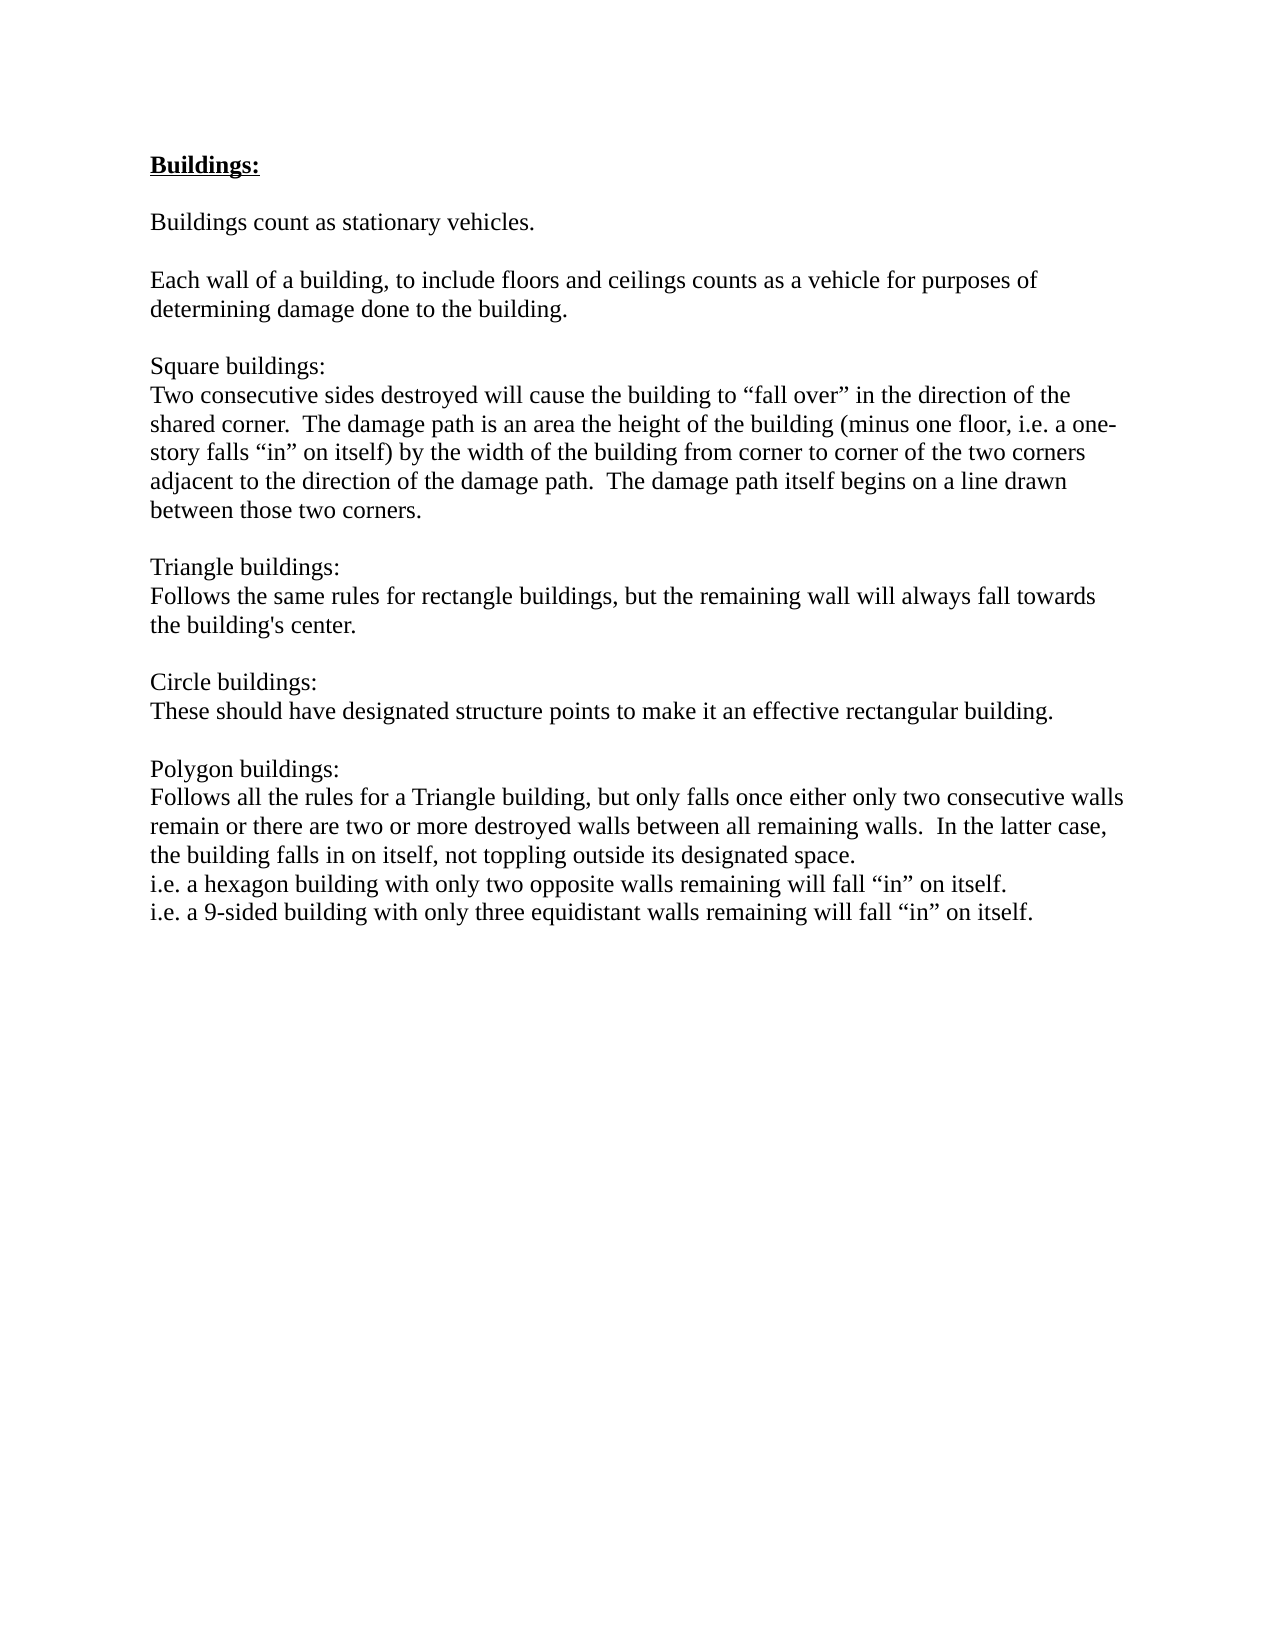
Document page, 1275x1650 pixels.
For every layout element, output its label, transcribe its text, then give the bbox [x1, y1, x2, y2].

text Triangle buildings: [150, 552, 1125, 581]
text Two consecutive sides destroyed will cause the building to “fall over” in the direction of the shared corner. The damage path is an area the height of the building (minus one floor, i.e. a one-story falls “in” on itself) by the width of the building from corner to corner of the two corners adjacent to the direction of the damage path. The damage path itself begins on a line drawn between those two corners. [150, 380, 1125, 524]
text Each wall of a building, to include floors and ceilings counts as a vehicle for purposes of determining damage done to the building. [150, 265, 1125, 322]
text These should have designated structure points to make it an effective rectangular building. [150, 696, 1125, 725]
text Buildings: [150, 150, 1125, 179]
text Square buildings: [150, 351, 1125, 380]
text Buildings count as stationary vehicles. [150, 207, 1125, 236]
text i.e. a hexagon building with only two opposite walls remaining will fall “in” on itself. [150, 869, 1125, 897]
text Polygon buildings: [150, 754, 1125, 782]
text Follows all the rules for a Triangle building, but only falls once either only two consecutive walls remain or there are two or more destroyed walls between all remaining walls. In the latter case, the building falls in on itself, not toppling outside its designated space. [150, 782, 1125, 869]
text Circle buildings: [150, 667, 1125, 696]
text Follows the same rules for rectangle buildings, but the remaining wall will always fall towards the building's center. [150, 581, 1125, 639]
text i.e. a 9-sided building with only three equidistant walls remaining will fall “in” on itself. [150, 897, 1125, 926]
